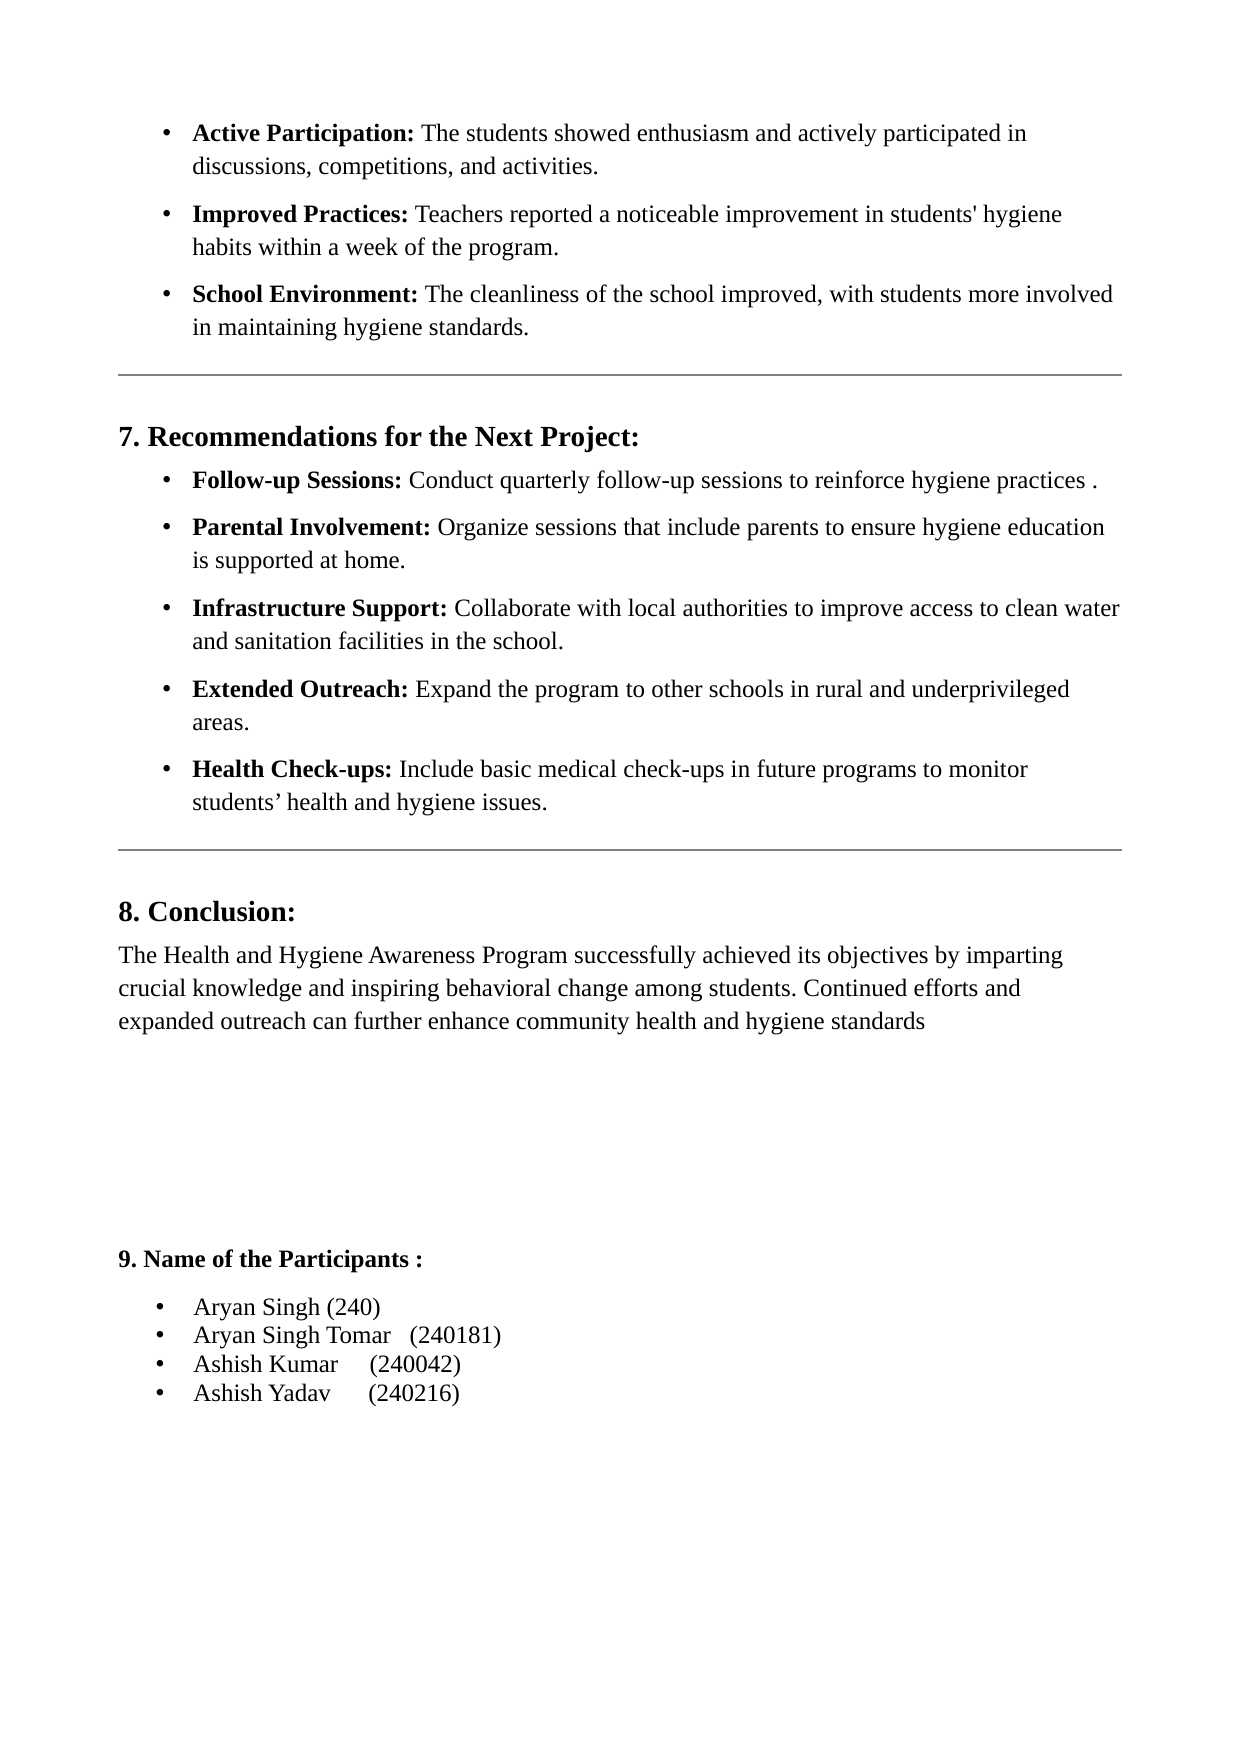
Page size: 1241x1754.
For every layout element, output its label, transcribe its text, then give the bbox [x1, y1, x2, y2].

list School Environment: The cleanliness of the school improved, with students more involved in maintaining hygiene standards. [162, 279, 1122, 341]
list Aryan Singh (240) [156, 1292, 1122, 1320]
list Health Check-ups: Include basic medical check-ups in future programs to monitor students’ health and hygiene issues. [162, 754, 1122, 816]
list Aryan Singh Tomar (240181) [156, 1320, 1122, 1349]
list Parental Involvement: Organize sessions that include parents to ensure hygiene education is supported at home. [162, 512, 1122, 574]
text The Health and Hygiene Awareness Program successfully achieved its objectives by imparting crucial knowledge and inspiring behavioral change among students. Continued efforts and expanded outreach can further enhance community health and hygiene standards [118, 940, 1122, 1035]
list Infrastructure Support: Collaborate with local authorities to improve access to clean water and sanitation facilities in the school. [162, 593, 1122, 655]
list Extended Outreach: Expand the program to other schools in rural and underprivileged areas. [162, 674, 1122, 736]
subtitle 8. Conclusion: [118, 894, 1122, 927]
list Ashish Yadav (240216) [156, 1378, 1122, 1407]
text 9. Name of the Participants : [118, 1244, 1122, 1273]
list Ashish Kumar (240042) [156, 1349, 1122, 1378]
list Follow-up Sessions: Conduct quarterly follow-up sessions to reinforce hygiene practices . [162, 465, 1122, 494]
subtitle 7. Recommendations for the Next Project: [118, 419, 1122, 452]
list Active Participation: The students showed enthusiasm and actively participated in discussions, competitions, and activities. [162, 118, 1122, 180]
list Improved Practices: Teachers reported a noticeable improvement in students' hygiene habits within a week of the program. [162, 199, 1122, 261]
